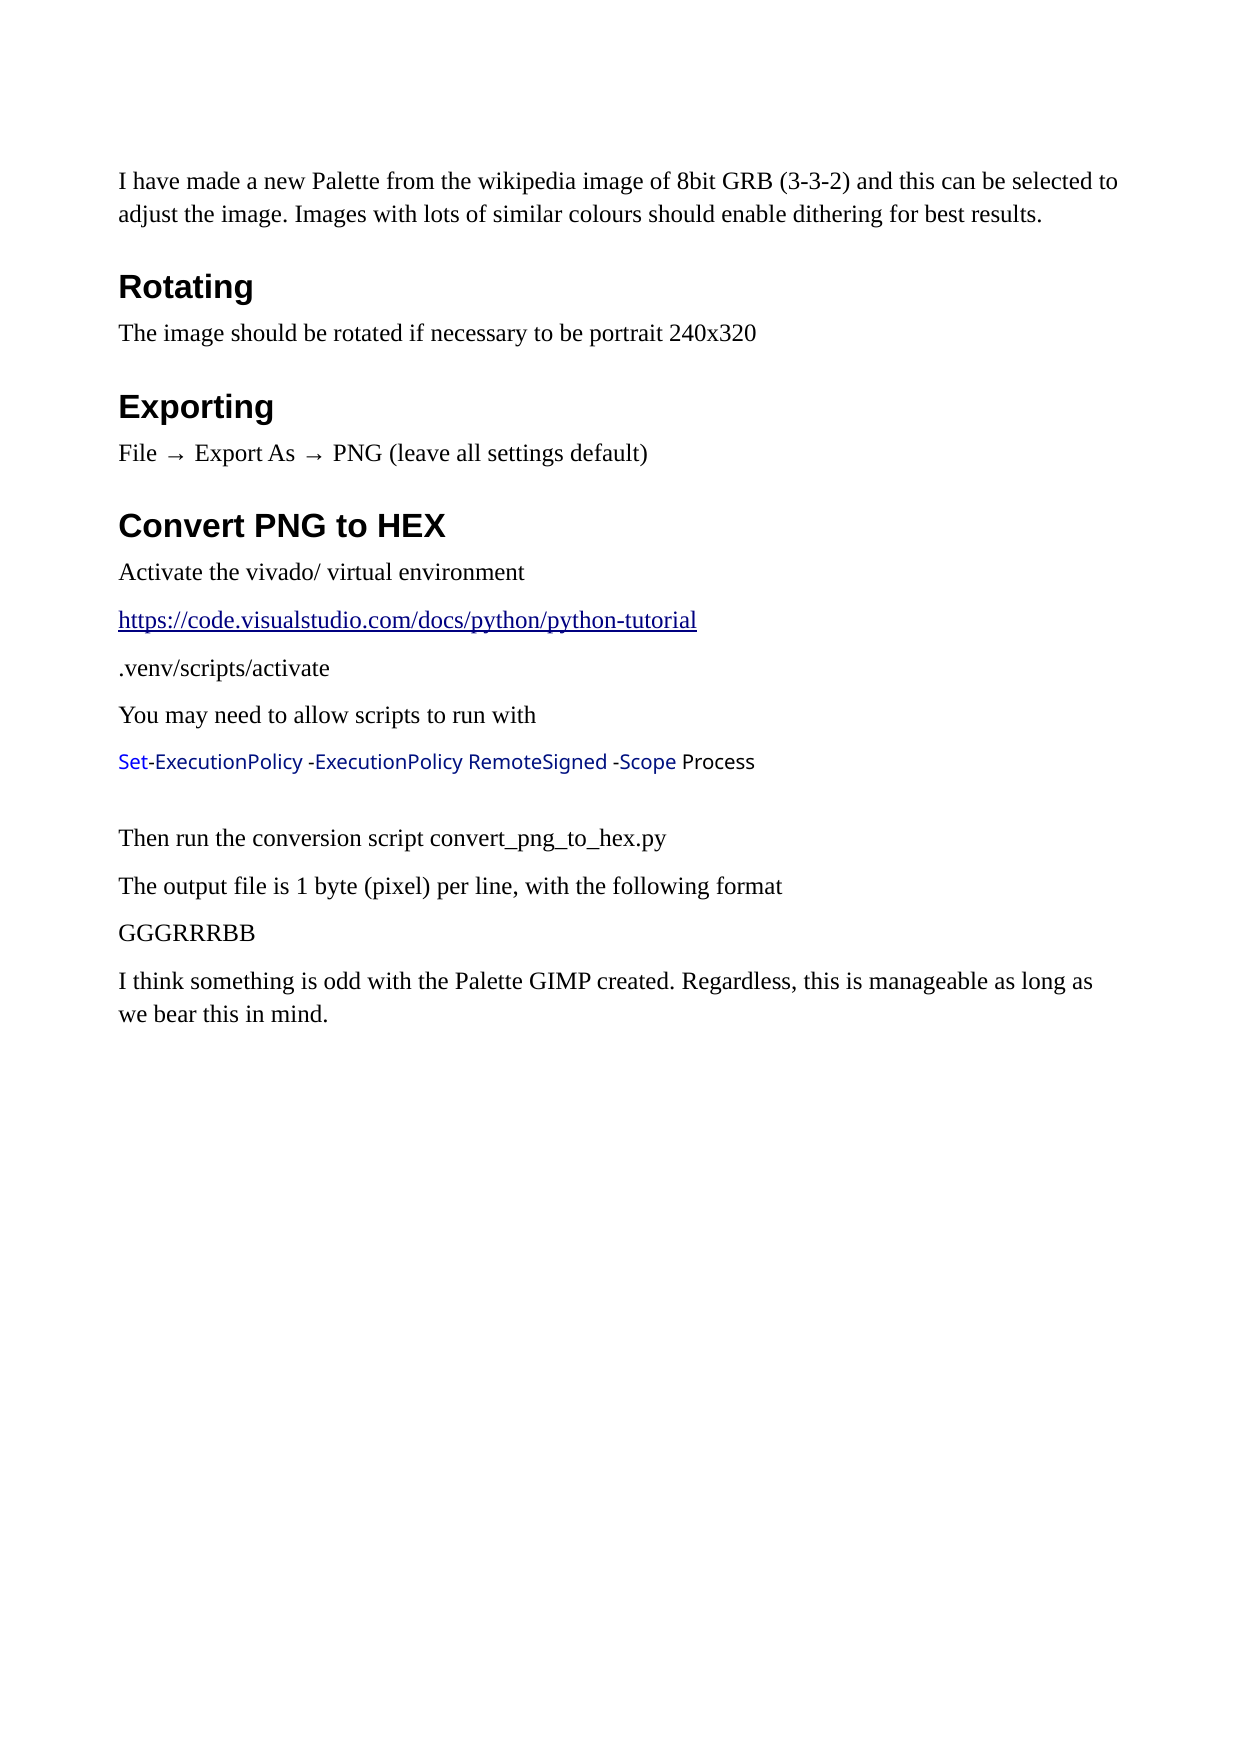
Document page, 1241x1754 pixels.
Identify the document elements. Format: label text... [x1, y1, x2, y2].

text GGGRRRBB [118, 918, 1122, 947]
text https://code.visualstudio.com/docs/python/python-tutorial [118, 605, 1122, 634]
text Set-ExecutionPolicy -ExecutionPolicy RemoteSigned -Scope Process [118, 748, 1122, 776]
text Then run the conversion script convert_png_to_hex.py [118, 823, 1122, 852]
text I think something is odd with the Palette GIMP created. Regardless, this is manageable as long as we bear this in mind. [118, 966, 1122, 1028]
text File → Export As → PNG (leave all settings default) [118, 438, 1122, 467]
subtitle Rotating [118, 267, 1122, 306]
text Activate the vivado/ virtual environment [118, 557, 1122, 586]
text The image should be rotated if necessary to be portrait 240x320 [118, 318, 1122, 347]
text You may need to allow scripts to run with [118, 700, 1122, 729]
text I have made a new Palette from the wikipedia image of 8bit GRB (3-3-2) and this can be selected to adjust the image. Images with lots of similar colours should enable dithering for best results. [118, 166, 1122, 227]
subtitle Exporting [118, 387, 1122, 425]
text .venv/scripts/activate [118, 653, 1122, 681]
subtitle Convert PNG to HEX [118, 506, 1122, 545]
text The output file is 1 byte (pixel) per line, with the following format [118, 871, 1122, 899]
